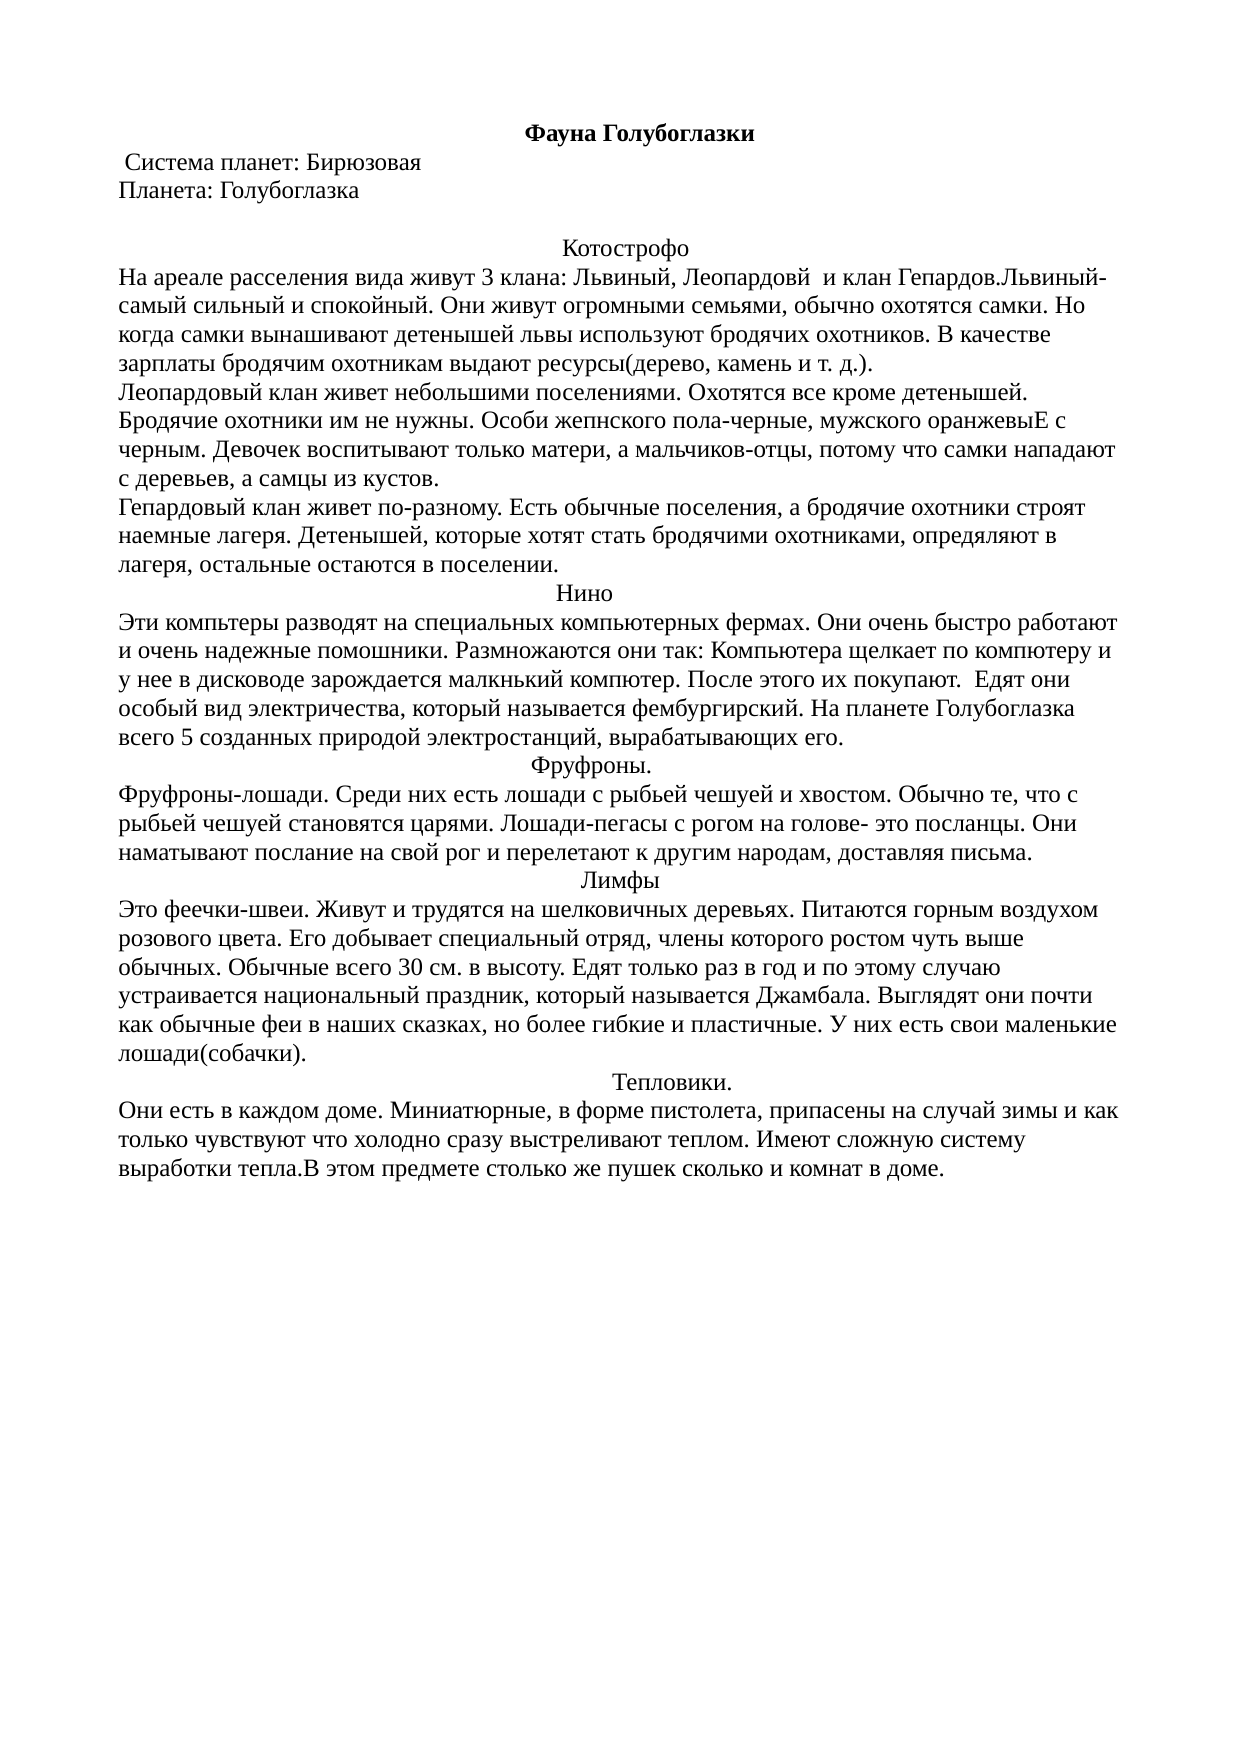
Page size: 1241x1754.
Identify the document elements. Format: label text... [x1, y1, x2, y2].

text Планета: Голубоглазка [118, 176, 1122, 204]
text Они есть в каждом доме. Миниатюрные, в форме пистолета, припасены на случай зимы и как только чувствуют что холодно сразу выстреливают теплом. Имеют сложную систему выработки тепла.В этом предмете столько же пушек сколько и комнат в доме. [118, 1096, 1122, 1182]
text Тепловики. [118, 1067, 1122, 1096]
text Леопардовый клан живет небольшими поселениями. Охотятся все кроме детенышей. Бродячие охотники им не нужны. Особи жепнского пола-черные, мужского оранжевыЕ с черным. Девочек воспитывают только матери, а мальчиков-отцы, потому что самки нападают с деревьев, а самцы из кустов. [118, 377, 1122, 492]
text Лимфы [118, 866, 1122, 894]
text Фруфроны-лошади. Среди них есть лошади с рыбьей чешуей и хвостом. Обычно те, что с рыбьей чешуей становятся царями. Лошади-пегасы с рогом на голове- это посланцы. Они наматывают послание на свой рог и перелетают к другим народам, доставляя письма. [118, 779, 1122, 866]
text Нино [118, 578, 1122, 607]
text Фауна Голубоглазки [118, 118, 1122, 147]
text Эти компьтеры разводят на специальных компьютерных фермах. Они очень быстро работают и очень надежные помошники. Размножаются они так: Компьютера щелкает по компютеру и у нее в дисководе зарождается малкнький компютер. После этого их покупают. Едят они особый вид электричества, который называется фембургирский. На планете Голубоглазка всего 5 созданных природой электростанций, вырабатывающих его. [118, 607, 1122, 751]
text Это феечки-швеи. Живут и трудятся на шелковичных деревьях. Питаются горным воздухом розового цвета. Его добывает специальный отряд, члены которого ростом чуть выше обычных. Обычные всего 30 см. в высоту. Едят только раз в год и по этому случаю устраивается национальный праздник, который называется Джамбала. Выглядят они почти как обычные феи в наших сказках, но более гибкие и пластичные. У них есть свои маленькие лошади(собачки). [118, 894, 1122, 1067]
text Котострофо [118, 233, 1122, 262]
text Фруфроны. [118, 751, 1122, 779]
text Система планет: Бирюзовая [118, 147, 1122, 176]
text На ареале расселения вида живут 3 клана: Львиный, Леопардовй и клан Гепардов.Львиный-самый сильный и спокойный. Они живут огромными семьями, обычно охотятся самки. Но когда самки вынашивают детенышей львы используют бродячих охотников. В качестве зарплаты бродячим охотникам выдают ресурсы(дерево, камень и т. д.). [118, 262, 1122, 377]
text Гепардовый клан живет по-разному. Есть обычные поселения, а бродячие охотники строят наемные лагеря. Детенышей, которые хотят стать бродячими охотниками, опредяляют в лагеря, остальные остаются в поселении. [118, 492, 1122, 578]
